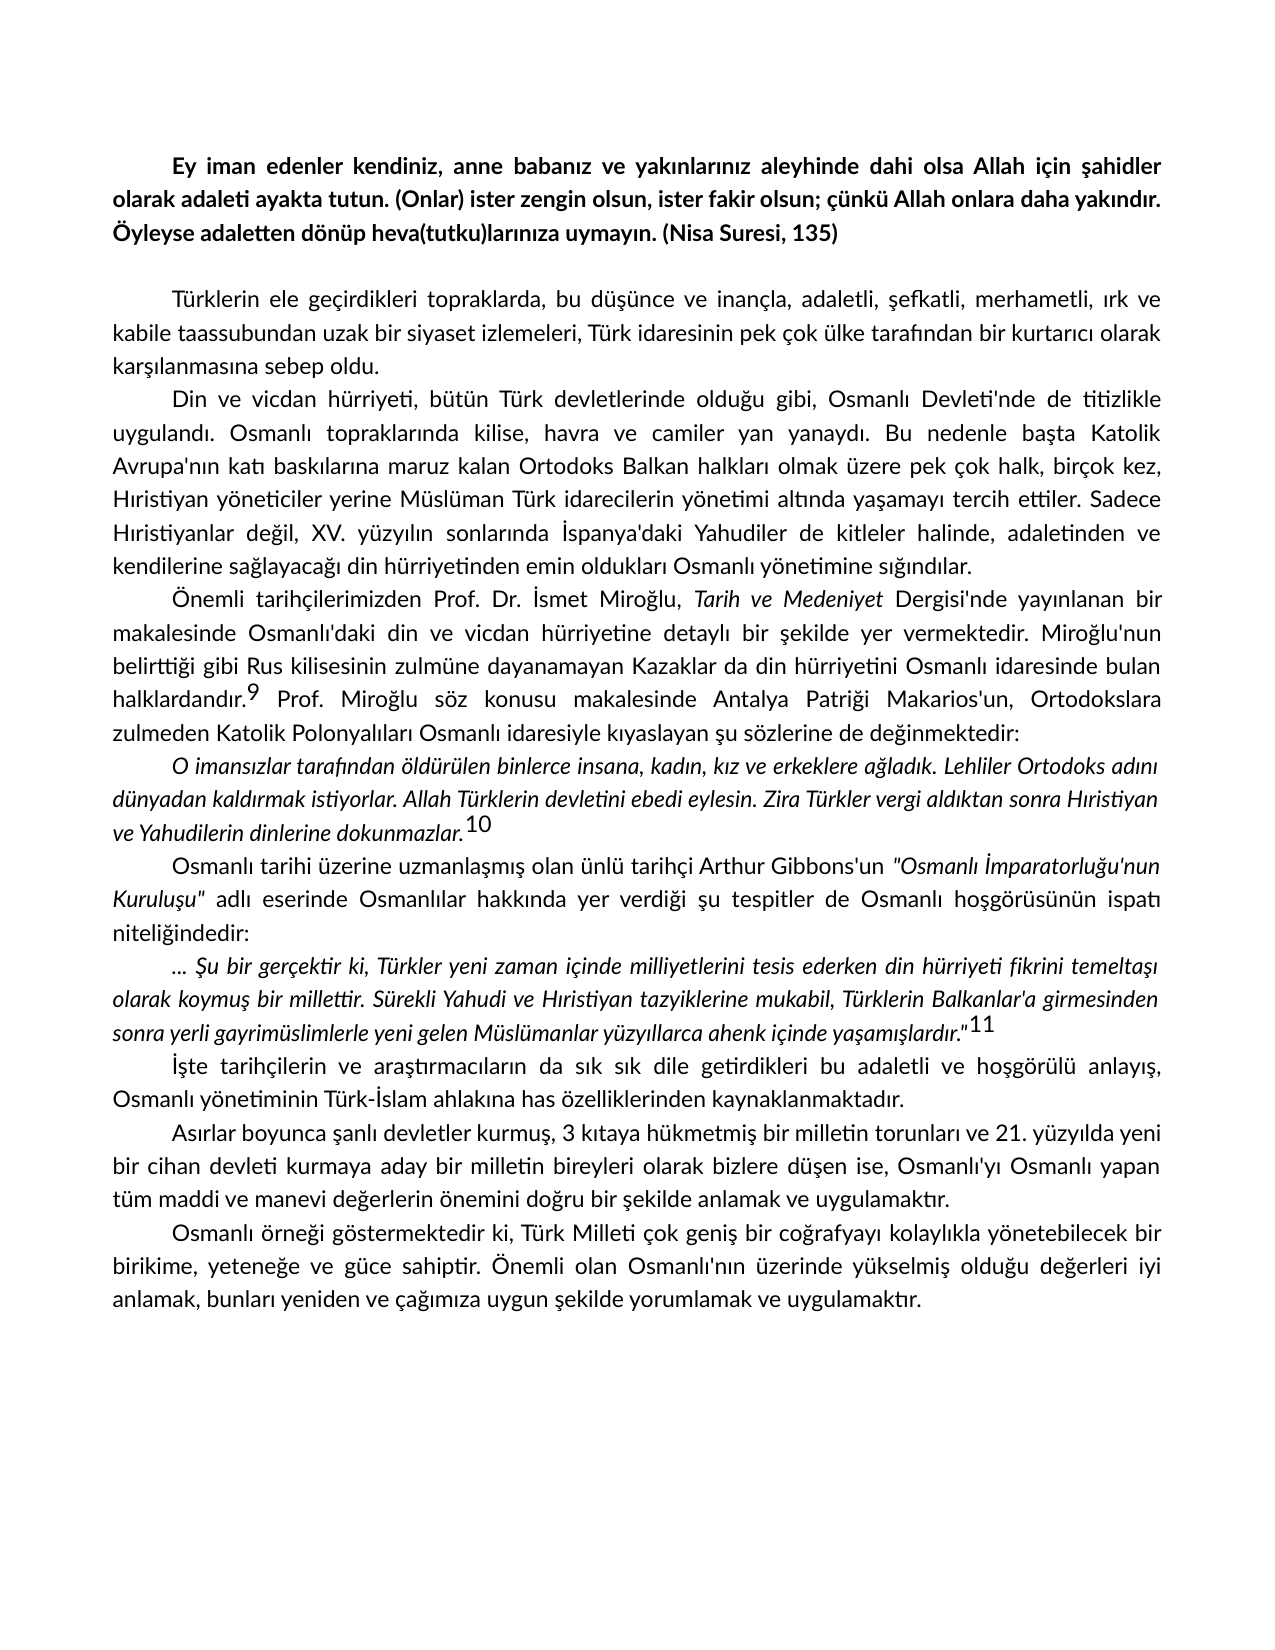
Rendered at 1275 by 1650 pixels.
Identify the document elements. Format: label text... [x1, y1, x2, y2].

text ... Şu bir gerçektir ki, Türkler yeni zaman içinde milliyetlerini tesis ederken din hürriyeti fikrini temeltaşı olarak koymuş bir millettir. Sürekli Yahudi ve Hıristiyan tazyiklerine mukabil, Türklerin Balkanlar'a girmesinden sonra yerli gayrimüslimlerle yeni gelen Müslümanlar yüzyıllarca ahenk içinde yaşamışlardır."11 [112, 948, 1162, 1048]
text Türklerin ele geçirdikleri topraklarda, bu düşünce ve inançla, adaletli, şefkatli, merhametli, ırk ve kabile taassubundan uzak bir siyaset izlemeleri, Türk idaresinin pek çok ülke tarafından bir kurtarıcı olarak karşılanmasına sebep oldu. [112, 281, 1162, 381]
text Osmanlı örneği göstermektedir ki, Türk Milleti çok geniş bir coğrafyayı kolaylıkla yönetebilecek bir birikime, yeteneğe ve güce sahiptir. Önemli olan Osmanlı'nın üzerinde yükselmiş olduğu değerleri iyi anlamak, bunları yeniden ve çağımıza uygun şekilde yorumlamak ve uygulamaktır. [112, 1214, 1162, 1314]
text Asırlar boyunca şanlı devletler kurmuş, 3 kıtaya hükmetmiş bir milletin torunları ve 21. yüzyılda yeni bir cihan devleti kurmaya aday bir milletin bireyleri olarak bizlere düşen ise, Osmanlı'yı Osmanlı yapan tüm maddi ve manevi değerlerin önemini doğru bir şekilde anlamak ve uygulamaktır. [112, 1114, 1162, 1214]
text Osmanlı tarihi üzerine uzmanlaşmış olan ünlü tarihçi Arthur Gibbons'un "Osmanlı İmparatorluğu'nun Kuruluşu" adlı eserinde Osmanlılar hakkında yer verdiği şu tespitler de Osmanlı hoşgörüsünün ispatı niteliğindedir: [112, 848, 1162, 948]
text O imansızlar tarafından öldürülen binlerce insana, kadın, kız ve erkeklere ağladık. Lehliler Ortodoks adını dünyadan kaldırmak istiyorlar. Allah Türklerin devletini ebedi eylesin. Zira Türkler vergi aldıktan sonra Hıristiyan ve Yahudilerin dinlerine dokunmazlar.10 [112, 748, 1162, 848]
text Ey iman edenler kendiniz, anne babanız ve yakınlarınız aleyhinde dahi olsa Allah için şahidler olarak adaleti ayakta tutun. (Onlar) ister zengin olsun, ister fakir olsun; çünkü Allah onlara daha yakındır. Öyleyse adaletten dönüp heva(tutku)larınıza uymayın. (Nisa Suresi, 135) [112, 148, 1162, 248]
text İşte tarihçilerin ve araştırmacıların da sık sık dile getirdikleri bu adaletli ve hoşgörülü anlayış, Osmanlı yönetiminin Türk-İslam ahlakına has özelliklerinden kaynaklanmaktadır. [112, 1048, 1162, 1114]
text Din ve vicdan hürriyeti, bütün Türk devletlerinde olduğu gibi, Osmanlı Devleti'nde de titizlikle uygulandı. Osmanlı topraklarında kilise, havra ve camiler yan yanaydı. Bu nedenle başta Katolik Avrupa'nın katı baskılarına maruz kalan Ortodoks Balkan halkları olmak üzere pek çok halk, birçok kez, Hıristiyan yöneticiler yerine Müslüman Türk idarecilerin yönetimi altında yaşamayı tercih ettiler. Sadece Hıristiyanlar değil, XV. yüzyılın sonlarında İspanya'daki Yahudiler de kitleler halinde, adaletinden ve kendilerine sağlayacağı din hürriyetinden emin oldukları Osmanlı yönetimine sığındılar. [112, 381, 1162, 581]
text Önemli tarihçilerimizden Prof. Dr. İsmet Miroğlu, Tarih ve Medeniyet Dergisi'nde yayınlanan bir makalesinde Osmanlı'daki din ve vicdan hürriyetine detaylı bir şekilde yer vermektedir. Miroğlu'nun belirttiği gibi Rus kilisesinin zulmüne dayanamayan Kazaklar da din hürriyetini Osmanlı idaresinde bulan halklardandır.9 Prof. Miroğlu söz konusu makalesinde Antalya Patriği Makarios'un, Ortodokslara zulmeden Katolik Polonyalıları Osmanlı idaresiyle kıyaslayan şu sözlerine de değinmektedir: [112, 581, 1162, 748]
